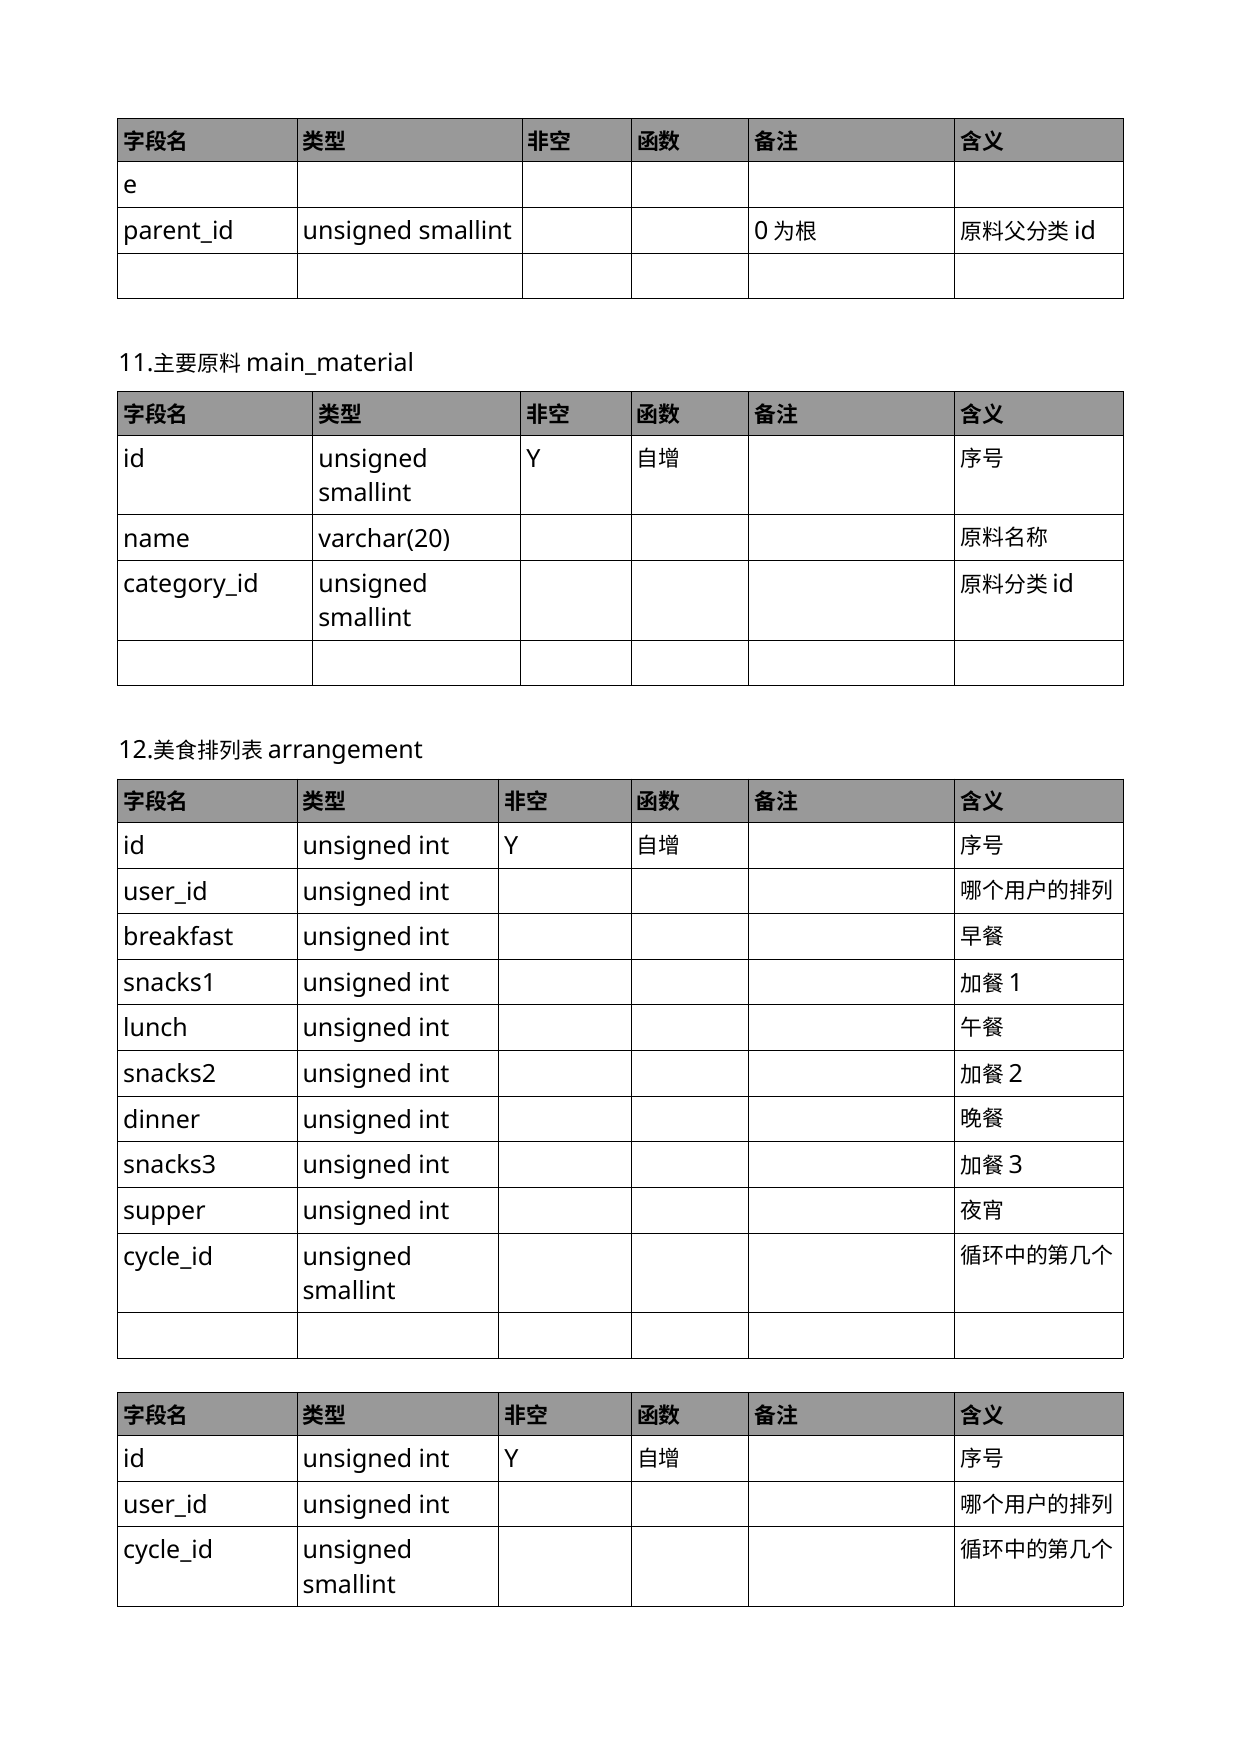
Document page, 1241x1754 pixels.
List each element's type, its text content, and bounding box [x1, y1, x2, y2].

table_header 备注 [749, 780, 954, 822]
table_cell [499, 869, 631, 913]
table_cell [499, 1234, 631, 1312]
table_cell id [118, 1436, 297, 1481]
table_cell 自增 [632, 1436, 748, 1481]
table_cell id [118, 436, 312, 514]
table_cell [499, 1142, 631, 1187]
table_cell 0为根 [749, 208, 954, 253]
table_cell [632, 1188, 748, 1232]
table_header 字段名 [118, 1393, 297, 1435]
table_cell 早餐 [955, 914, 1123, 959]
table_cell [298, 1313, 498, 1358]
table_cell [632, 1234, 748, 1312]
text 12.美食排列表 arrangement [118, 732, 1122, 766]
table_cell 序号 [955, 436, 1123, 514]
table_cell [749, 254, 954, 298]
table_cell unsigned int [298, 1097, 498, 1141]
table_cell [632, 1097, 748, 1141]
table_cell unsigned int [298, 1051, 498, 1096]
table_cell [632, 162, 748, 207]
table_cell unsigned int [298, 1436, 498, 1481]
table_cell lunch [118, 1005, 297, 1050]
table_cell 序号 [955, 1436, 1123, 1481]
table_cell 循环中的第几个 [955, 1527, 1123, 1606]
table_cell cycle_id [118, 1527, 297, 1606]
table_cell 加餐1 [955, 960, 1123, 1004]
table_cell unsigned int [298, 1482, 498, 1526]
table_cell [749, 561, 954, 640]
table_cell [499, 1097, 631, 1141]
table_header 函数 [632, 1393, 748, 1435]
table_cell [632, 914, 748, 959]
table_cell [749, 162, 954, 207]
table_cell [749, 1313, 954, 1358]
table_header 字段名 [118, 780, 297, 822]
table_cell [632, 1051, 748, 1096]
table_cell 自增 [632, 436, 748, 514]
table_cell [749, 1234, 954, 1312]
table_cell unsigned smallint [298, 208, 522, 253]
table_cell 哪个用户的排列 [955, 1482, 1123, 1526]
table_cell parent_id [118, 208, 297, 253]
table_cell [632, 1313, 748, 1358]
table_cell [632, 960, 748, 1004]
table_cell 序号 [955, 823, 1123, 867]
table_cell unsigned int [298, 823, 498, 867]
table_cell [499, 1051, 631, 1096]
table_cell 原料分类id [955, 561, 1123, 640]
table_cell 加餐2 [955, 1051, 1123, 1096]
table_header 非空 [499, 780, 631, 822]
table_cell [749, 641, 954, 685]
table_cell [118, 254, 297, 298]
table_header 函数 [632, 392, 748, 435]
table_cell supper [118, 1188, 297, 1232]
table_cell unsigned int [298, 1142, 498, 1187]
table_cell unsigned int [298, 914, 498, 959]
table_cell [749, 436, 954, 514]
table_cell [523, 254, 631, 298]
table_cell [499, 1005, 631, 1050]
table_cell [955, 641, 1123, 685]
table_cell [749, 1051, 954, 1096]
table_cell 原料父分类id [955, 208, 1123, 253]
table_cell [749, 1436, 954, 1481]
table_cell [298, 254, 522, 298]
table_cell [313, 641, 520, 685]
table_header 非空 [521, 392, 631, 435]
table_header 类型 [298, 780, 498, 822]
table_header 含义 [955, 1393, 1123, 1435]
table_cell unsigned int [298, 1188, 498, 1232]
table_cell [749, 914, 954, 959]
table_cell [523, 208, 631, 253]
table_cell [749, 1527, 954, 1606]
table_cell snacks3 [118, 1142, 297, 1187]
table_cell unsigned int [298, 869, 498, 913]
table_cell 午餐 [955, 1005, 1123, 1050]
table_cell 夜宵 [955, 1188, 1123, 1232]
table_cell [749, 1097, 954, 1141]
table_cell unsigned int [298, 960, 498, 1004]
table_cell name [118, 515, 312, 560]
table_cell [521, 515, 631, 560]
table_header 函数 [632, 119, 748, 161]
table_cell [499, 1188, 631, 1232]
table_cell 自增 [632, 823, 748, 867]
table_cell [632, 1527, 748, 1606]
table_cell [955, 1313, 1123, 1358]
table_cell [499, 1313, 631, 1358]
table_cell [298, 162, 522, 207]
table_cell unsigned smallint [313, 436, 520, 514]
table_cell [499, 1482, 631, 1526]
table_cell [632, 1482, 748, 1526]
table_cell [521, 561, 631, 640]
table_cell 循环中的第几个 [955, 1234, 1123, 1312]
table_cell Y [499, 1436, 631, 1481]
table_cell [632, 254, 748, 298]
table_cell [632, 869, 748, 913]
table_cell [632, 515, 748, 560]
table_cell 加餐3 [955, 1142, 1123, 1187]
table_cell [749, 823, 954, 867]
table_cell cycle_id [118, 1234, 297, 1312]
table_header 函数 [632, 780, 748, 822]
table_cell [118, 641, 312, 685]
table_header 字段名 [118, 119, 297, 161]
table_cell [118, 1313, 297, 1358]
table_header 字段名 [118, 392, 312, 435]
table_header 备注 [749, 392, 954, 435]
table_cell 哪个用户的排列 [955, 869, 1123, 913]
table_cell [499, 960, 631, 1004]
table_cell unsigned smallint [298, 1234, 498, 1312]
table_header 含义 [955, 392, 1123, 435]
table_header 非空 [499, 1393, 631, 1435]
table_header 非空 [523, 119, 631, 161]
table_header 含义 [955, 780, 1123, 822]
table_cell [955, 254, 1123, 298]
table_cell varchar(20) [313, 515, 520, 560]
table_cell [749, 515, 954, 560]
table_header 含义 [955, 119, 1123, 161]
table_header 类型 [298, 1393, 498, 1435]
table_cell unsigned smallint [298, 1527, 498, 1606]
table_cell [632, 561, 748, 640]
table_cell e [118, 162, 297, 207]
table_header 备注 [749, 1393, 954, 1435]
table_cell [955, 162, 1123, 207]
table_cell [632, 208, 748, 253]
table_cell 原料名称 [955, 515, 1123, 560]
table_cell user_id [118, 869, 297, 913]
table_cell unsigned smallint [313, 561, 520, 640]
table_cell [749, 1005, 954, 1050]
table_cell [749, 1482, 954, 1526]
table_cell [749, 1188, 954, 1232]
table_header 备注 [749, 119, 954, 161]
table_cell snacks1 [118, 960, 297, 1004]
table_cell Y [499, 823, 631, 867]
table_cell breakfast [118, 914, 297, 959]
table_cell [499, 1527, 631, 1606]
table_cell [749, 1142, 954, 1187]
table_cell [521, 641, 631, 685]
table_cell user_id [118, 1482, 297, 1526]
table_cell [749, 869, 954, 913]
table_cell category_id [118, 561, 312, 640]
table_cell dinner [118, 1097, 297, 1141]
table_cell id [118, 823, 297, 867]
table_cell unsigned int [298, 1005, 498, 1050]
table_cell [632, 1005, 748, 1050]
table_header 类型 [298, 119, 522, 161]
table_cell [749, 960, 954, 1004]
text 11.主要原料 main_material [118, 345, 1122, 379]
table_cell Y [521, 436, 631, 514]
table_header 类型 [313, 392, 520, 435]
table_cell snacks2 [118, 1051, 297, 1096]
table_cell [523, 162, 631, 207]
table_cell [499, 914, 631, 959]
table_cell [632, 1142, 748, 1187]
table_cell 晚餐 [955, 1097, 1123, 1141]
table_cell [632, 641, 748, 685]
